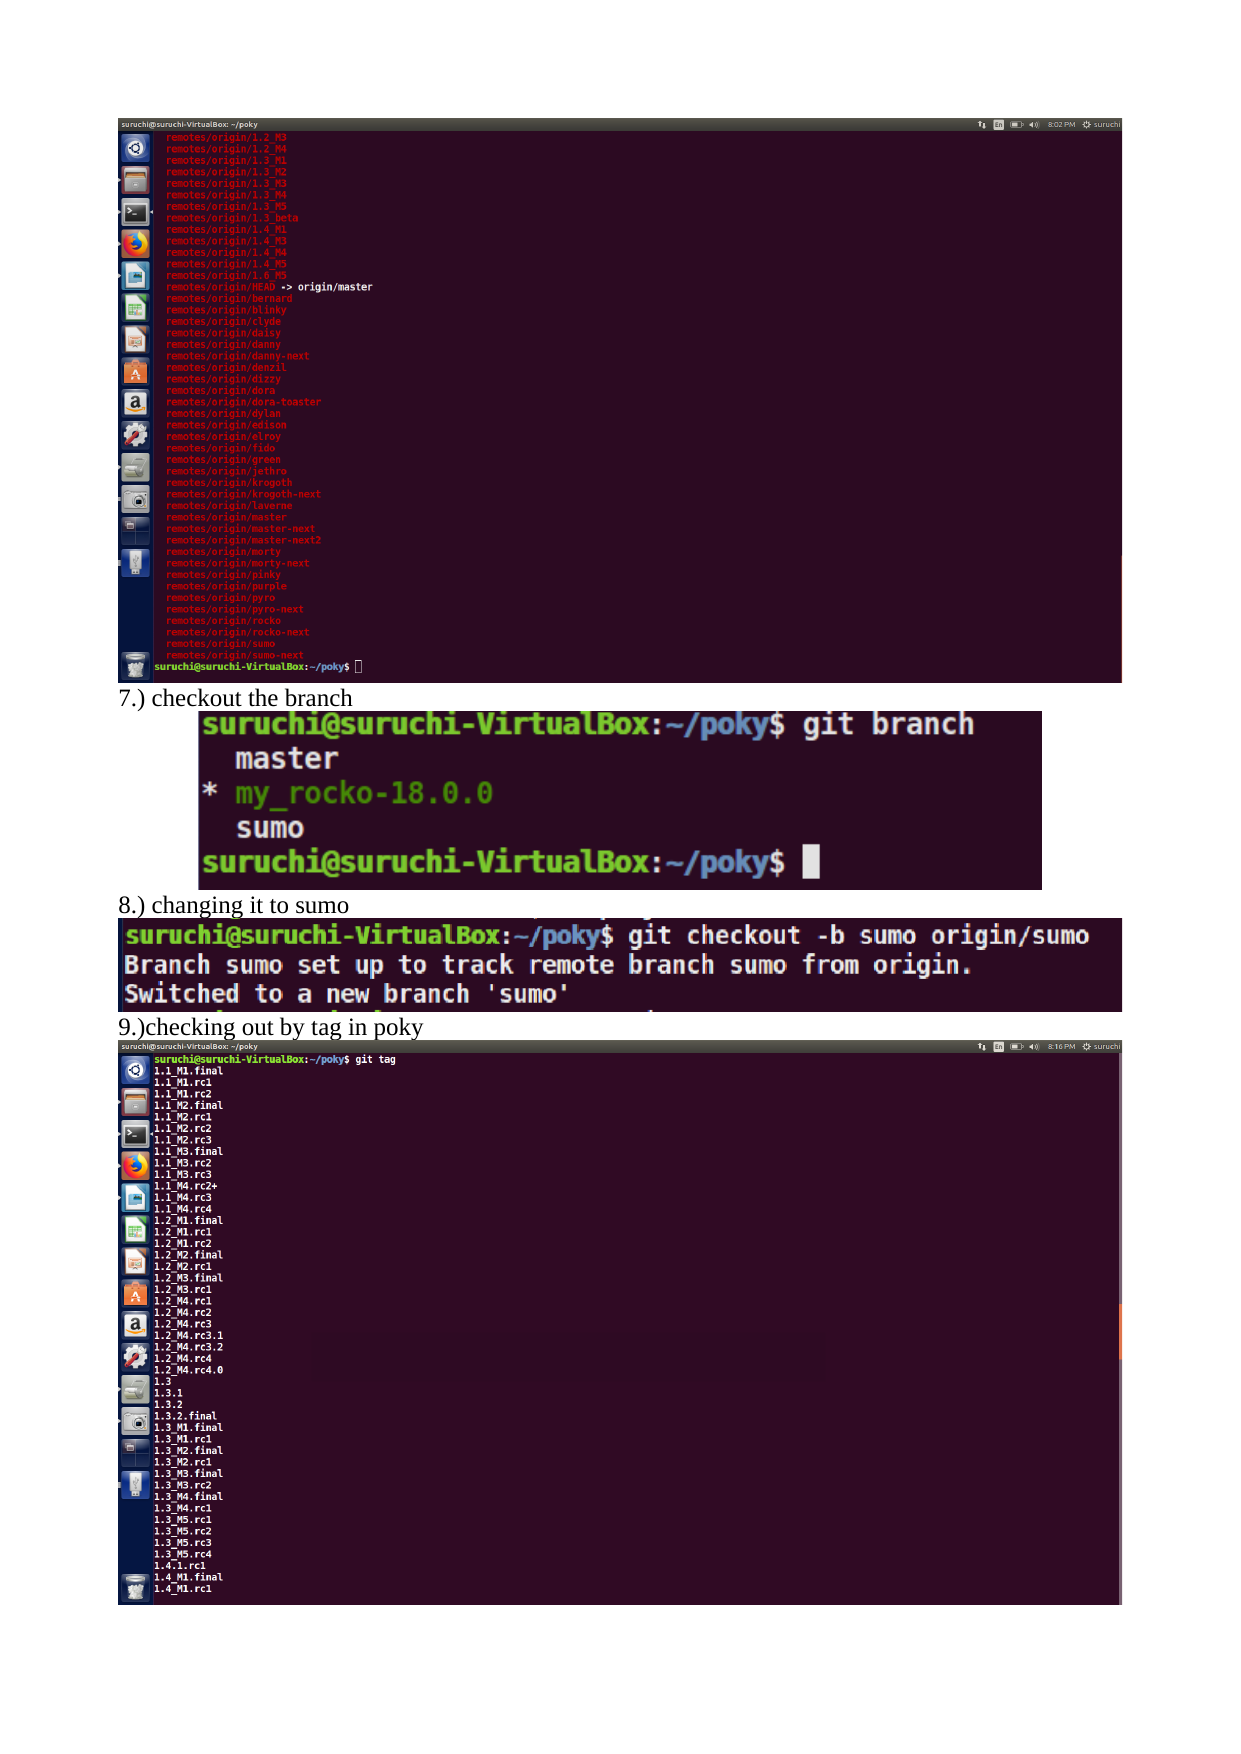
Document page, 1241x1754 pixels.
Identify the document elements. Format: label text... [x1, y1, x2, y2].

text 8.) changing it to sumo [118, 712, 1122, 918]
picture [198, 711, 1042, 890]
picture [118, 1040, 1123, 1605]
picture [118, 918, 1123, 1012]
picture [118, 118, 1123, 683]
text 7.) checkout the branch [118, 683, 1122, 712]
text 9.)checking out by tag in poky [118, 1012, 1122, 1040]
